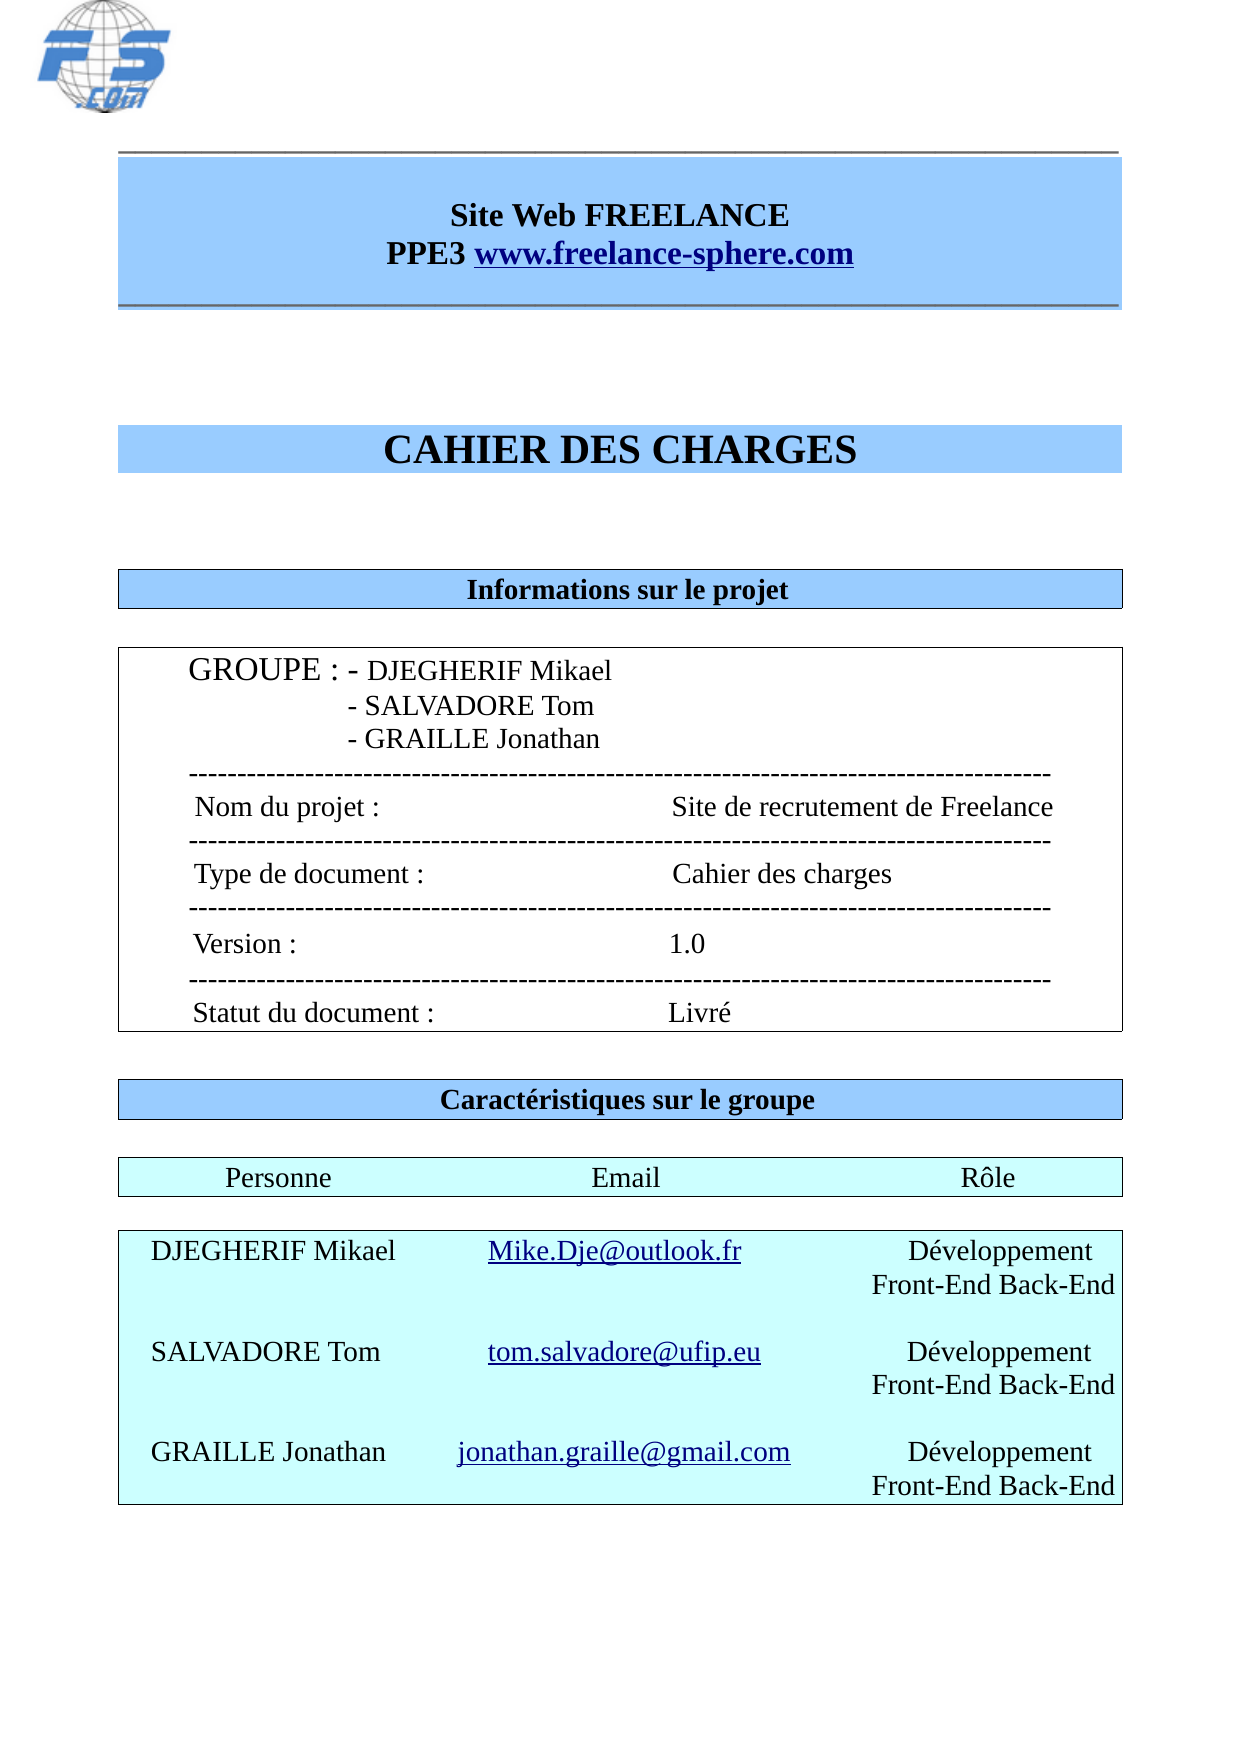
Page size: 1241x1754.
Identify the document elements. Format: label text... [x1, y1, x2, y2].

text - SALVADORE Tom [119, 685, 1122, 718]
text GRAILLE Jonathan jonathan.graille@gmail.com Développement Front-End Back-End [119, 1431, 1122, 1504]
text ____________________________________________________________ [118, 118, 1122, 157]
text Version : 1.0 [119, 920, 1122, 958]
text Site Web FREELANCE [118, 195, 1122, 233]
text - GRAILLE Jonathan [119, 718, 1122, 752]
text ----------------------------------------------------------------------------------------- [119, 958, 1122, 992]
text Statut du document : Livré [119, 992, 1122, 1031]
text PPE3 www.freelance-sphere.com [118, 233, 1122, 272]
text GROUPE : - DJEGHERIF Mikael [119, 648, 1122, 685]
text Type de document : Cahier des charges [119, 853, 1122, 886]
text ----------------------------------------------------------------------------------------- [119, 819, 1122, 853]
text Caractéristiques sur le groupe [119, 1080, 1122, 1119]
text CAHIER DES CHARGES [118, 425, 1122, 473]
text Informations sur le projet [119, 570, 1122, 608]
text ----------------------------------------------------------------------------------------- [119, 886, 1122, 920]
text Personne Email Rôle [119, 1158, 1122, 1196]
picture [0, 0, 202, 113]
text ____________________________________________________________ [118, 272, 1122, 310]
text DJEGHERIF Mikael Mike.Dje@outlook.fr Développement Front-End Back-End [119, 1231, 1122, 1297]
text ----------------------------------------------------------------------------------------- [119, 752, 1122, 786]
text Nom du projet : Site de recrutement de Freelance [119, 786, 1122, 819]
text SALVADORE Tom tom.salvadore@ufip.eu Développement Front-End Back-End [119, 1331, 1122, 1398]
